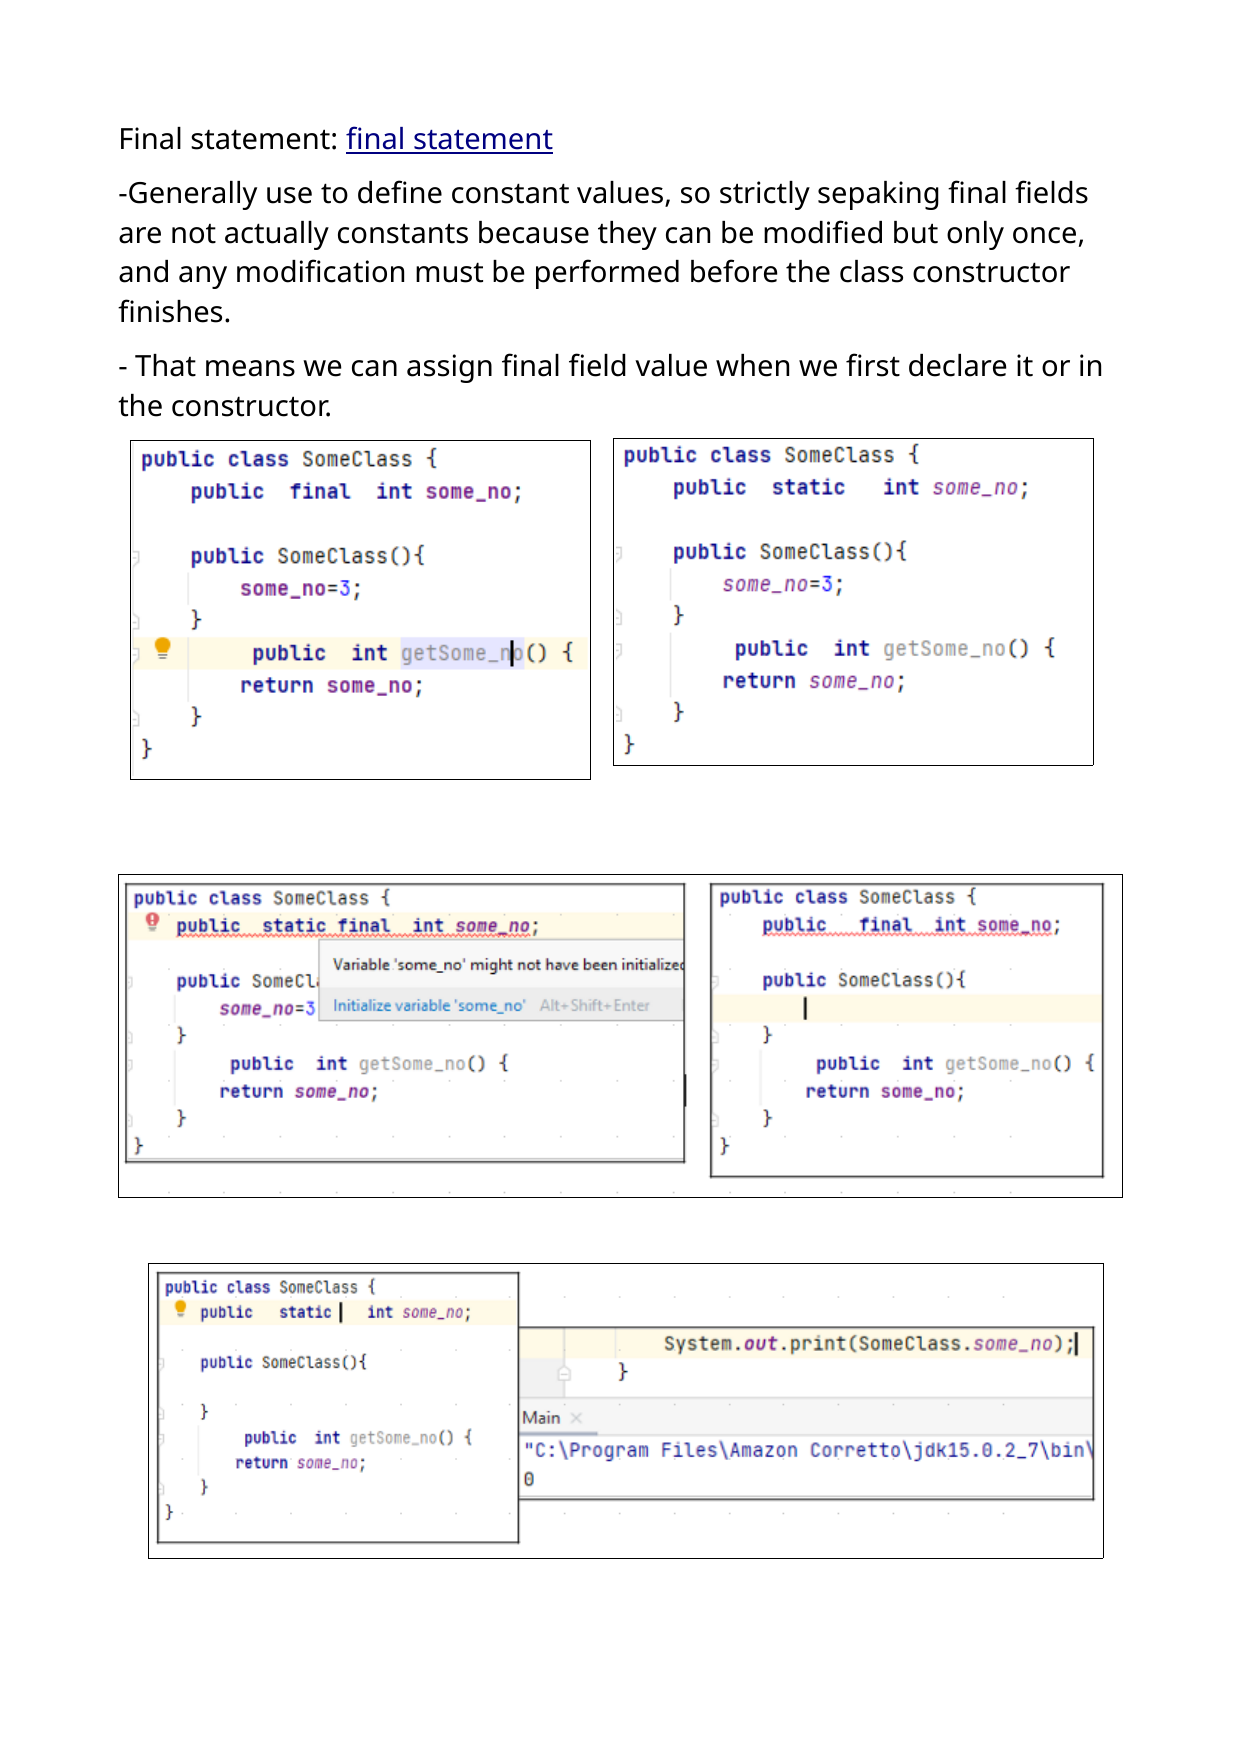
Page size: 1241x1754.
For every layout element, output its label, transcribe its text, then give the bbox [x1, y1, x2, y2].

picture [616, 441, 1090, 762]
text Final statement: final statement [118, 118, 1122, 158]
picture [121, 876, 1119, 1195]
picture [132, 442, 588, 776]
text - That means we can assign final field value when we first declare it or in the constructor. [118, 346, 1122, 425]
text -Generally use to define constant values, so strictly sepaking final fields are not actually constants because they can be modified but only once, and any modification must be performed before the class constructor finishes. [118, 172, 1122, 331]
picture [150, 1266, 1100, 1556]
